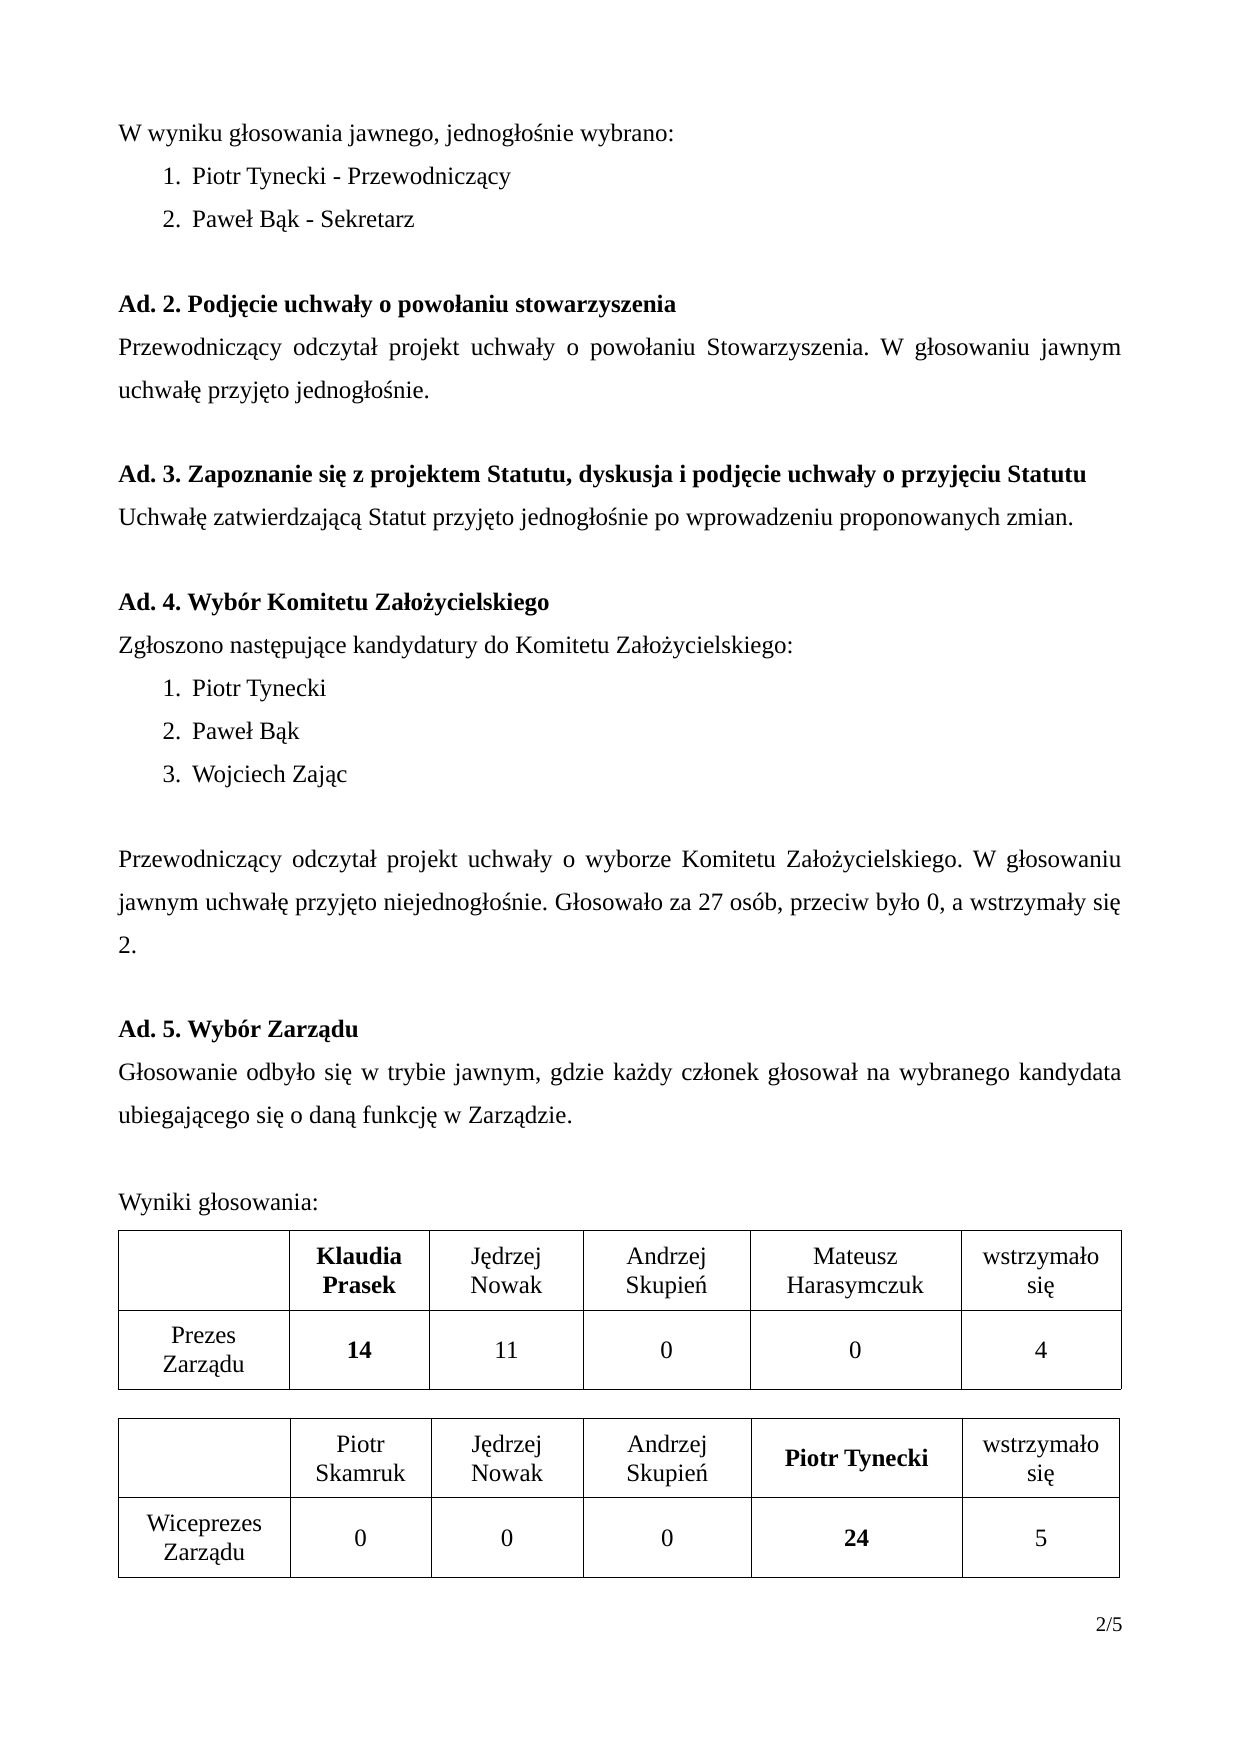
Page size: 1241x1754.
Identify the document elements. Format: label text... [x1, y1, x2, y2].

table_cell Prezes Zarządu [119, 1311, 289, 1389]
table_cell Wiceprezes Zarządu [119, 1498, 290, 1577]
text Głosowanie odbyło się w trybie jawnym, gdzie każdy członek głosował na wybranego kandydata ubiegającego się o daną funkcję w Zarządzie. [118, 1057, 1122, 1129]
text Ad. 5. Wybór Zarządu [118, 1014, 1122, 1043]
list Paweł Bąk - Sekretarz [162, 204, 1122, 233]
table_header Mateusz Harasymczuk [751, 1231, 961, 1309]
table_cell 0 [751, 1311, 961, 1389]
table_cell 4 [962, 1311, 1121, 1389]
list Piotr Tynecki - Przewodniczący [162, 161, 1122, 190]
text Przewodniczący odczytał projekt uchwały o powołaniu Stowarzyszenia. W głosowaniu jawnym uchwałę przyjęto jednogłośnie. [118, 332, 1122, 404]
text Ad. 3. Zapoznanie się z projektem Statutu, dyskusja i podjęcie uchwały o przyjęciu Statutu [118, 459, 1122, 488]
table_cell 0 [584, 1311, 750, 1389]
text Wyniki głosowania: [118, 1187, 1122, 1216]
table_header wstrzymało się [962, 1231, 1121, 1309]
table_header wstrzymało się [963, 1419, 1119, 1497]
table_cell 5 [963, 1498, 1119, 1577]
list Paweł Bąk [162, 716, 1122, 745]
text Uchwałę zatwierdzającą Statut przyjęto jednogłośnie po wprowadzeniu proponowanych zmian. [118, 502, 1122, 531]
table_cell 11 [430, 1311, 583, 1389]
table_header Jędrzej Nowak [432, 1419, 583, 1497]
table_header Piotr Tynecki [752, 1419, 962, 1497]
table_header Jędrzej Nowak [430, 1231, 583, 1309]
table_cell 0 [291, 1498, 431, 1577]
table_header Klaudia Prasek [290, 1231, 429, 1309]
text Zgłoszono następujące kandydatury do Komitetu Założycielskiego: [118, 630, 1122, 659]
table_header Andrzej Skupień [584, 1419, 751, 1497]
table_header Andrzej Skupień [584, 1231, 750, 1309]
text W wyniku głosowania jawnego, jednogłośnie wybrano: [118, 118, 1122, 147]
list Piotr Tynecki [162, 673, 1122, 702]
table_header [119, 1419, 290, 1497]
table_cell 0 [432, 1498, 583, 1577]
text Ad. 2. Podjęcie uchwały o powołaniu stowarzyszenia [118, 289, 1122, 317]
table_cell 0 [584, 1498, 751, 1577]
text Przewodniczący odczytał projekt uchwały o wyborze Komitetu Założycielskiego. W głosowaniu jawnym uchwałę przyjęto niejednogłośnie. Głosowało za 27 osób, przeciw było 0, a wstrzymały się 2. [118, 844, 1122, 959]
table_header Piotr Skamruk [291, 1419, 431, 1497]
text Ad. 4. Wybór Komitetu Założycielskiego [118, 587, 1122, 616]
table_cell 14 [290, 1311, 429, 1389]
list Wojciech Zając [162, 759, 1122, 788]
table_header [119, 1231, 289, 1309]
table_cell 24 [752, 1498, 962, 1577]
